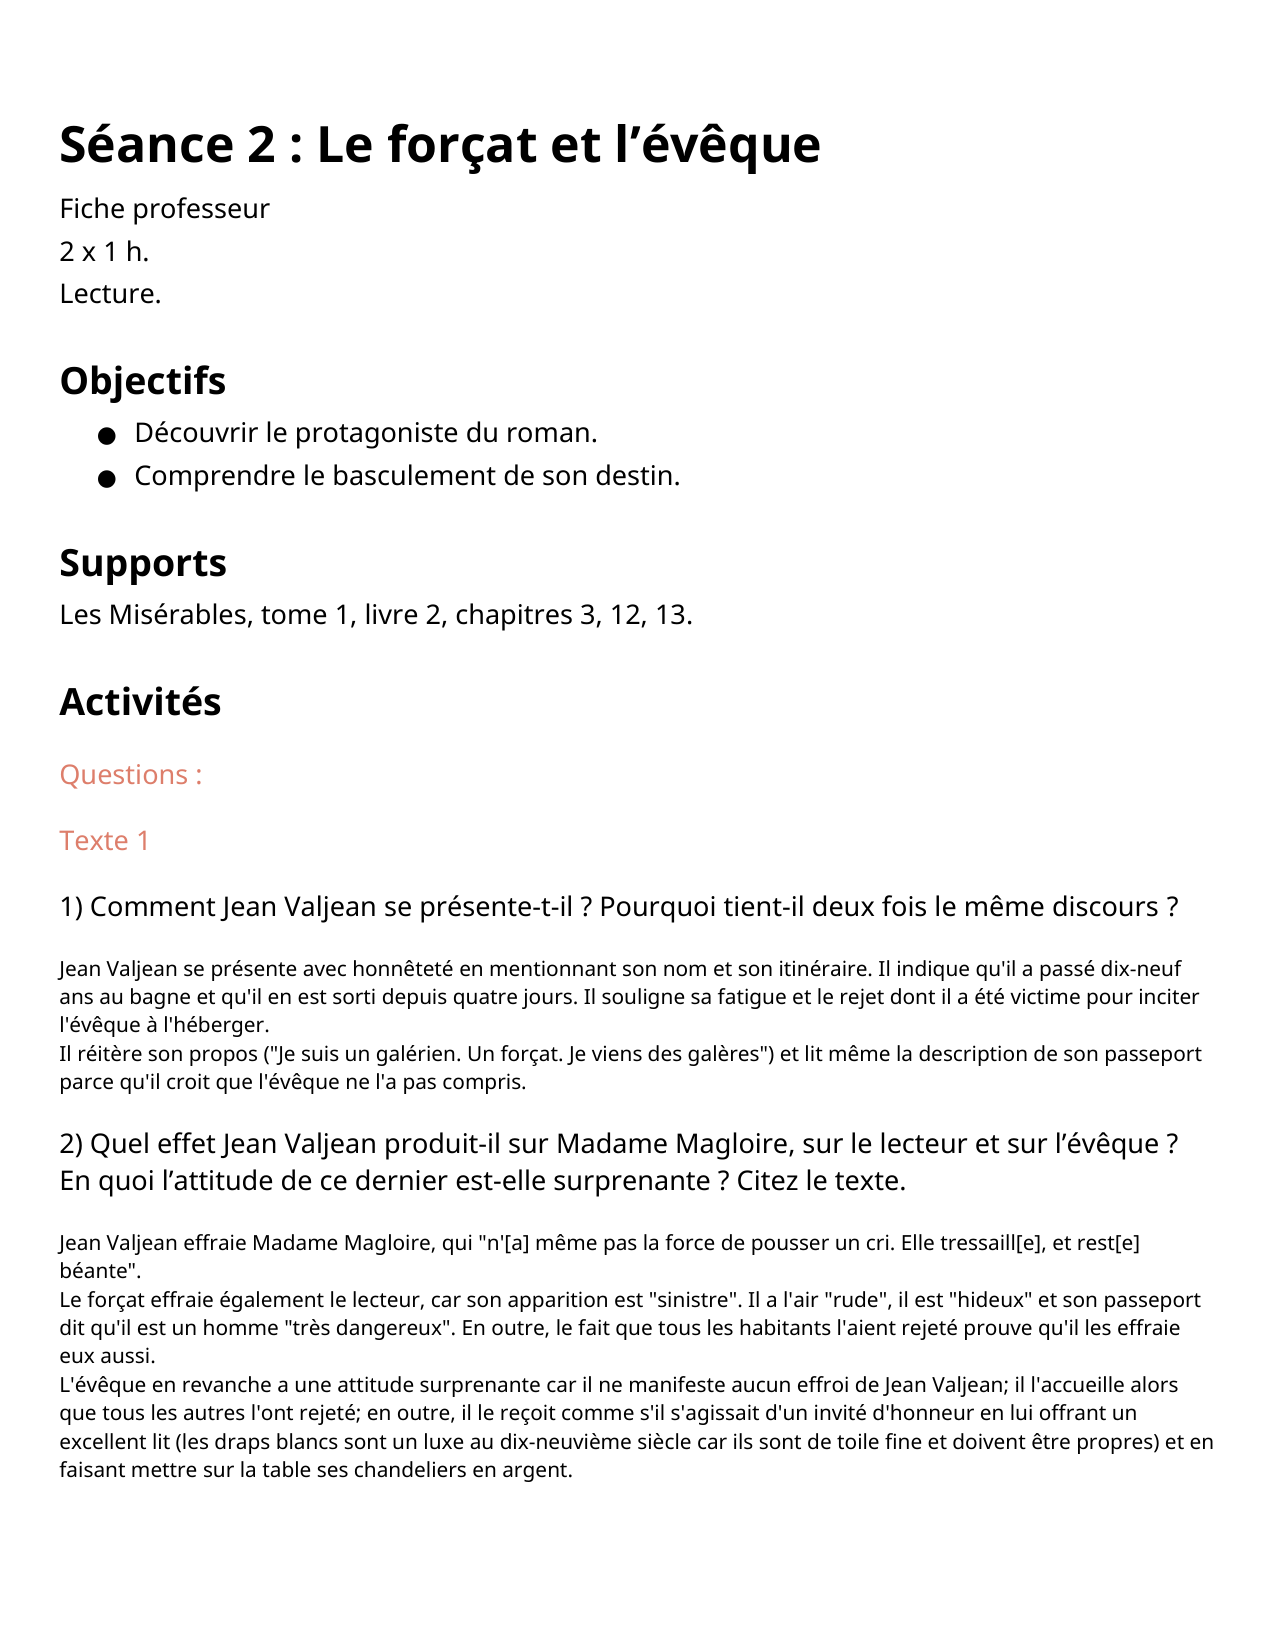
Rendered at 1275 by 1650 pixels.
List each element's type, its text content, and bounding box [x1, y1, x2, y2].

subtitle Texte 1 [59, 822, 1216, 858]
subtitle Objectifs [59, 354, 1216, 405]
subtitle Séance 2 : Le forçat et l’évêque [59, 109, 1216, 177]
list Découvrir le protagoniste du roman. [97, 414, 1216, 451]
text Lecture. [59, 274, 1216, 311]
text Les Misérables, tome 1, livre 2, chapitres 3, 12, 13. [59, 595, 1216, 632]
subtitle Jean Valjean effraie Madame Magloire, qui "n'[a] même pas la force de pousser un cri. Elle tressaill[e], et rest[e] béante". Le forçat effraie également le lecteur, car son apparition est "sinistre". Il a l'air "rude", il est "hideux" et son passeport dit qu'il est un homme "très dangereux". En outre, le fait que tous les habitants l'aient rejeté prouve qu'il les effraie eux aussi. L'évêque en revanche a une attitude surprenante car il ne manifeste aucun effroi de Jean Valjean; il l'accueille alors que tous les autres l'ont rejeté; en outre, il le reçoit comme s'il s'agissait d'un invité d'honneur en lui offrant un excellent lit (les draps blancs sont un luxe au dix-neuvième siècle car ils sont de toile fine et doivent être propres) et en faisant mettre sur la table ses chandeliers en argent. [59, 1228, 1216, 1484]
list Comprendre le basculement de son destin. [97, 456, 1216, 493]
subtitle 1) Comment Jean Valjean se présente-t-il ? Pourquoi tient-il deux fois le même discours ? [59, 888, 1216, 924]
subtitle Questions : [59, 756, 1216, 792]
subtitle 2) Quel effet Jean Valjean produit-il sur Madame Magloire, sur le lecteur et sur l’évêque ? En quoi l’attitude de ce dernier est-elle surprenante ? Citez le texte. [59, 1125, 1216, 1199]
subtitle Activités [59, 675, 1216, 726]
subtitle Supports [59, 536, 1216, 587]
text Fiche professeur [59, 190, 1216, 227]
text 2 x 1 h. [59, 232, 1216, 269]
subtitle Jean Valjean se présente avec honnêteté en mentionnant son nom et son itinéraire. Il indique qu'il a passé dix-neuf ans au bagne et qu'il en est sorti depuis quatre jours. Il souligne sa fatigue et le rejet dont il a été victime pour inciter l'évêque à l'héberger. Il réitère son propos ("Je suis un galérien. Un forçat. Je viens des galères") et lit même la description de son passeport parce qu'il croit que l'évêque ne l'a pas compris. [59, 954, 1216, 1096]
